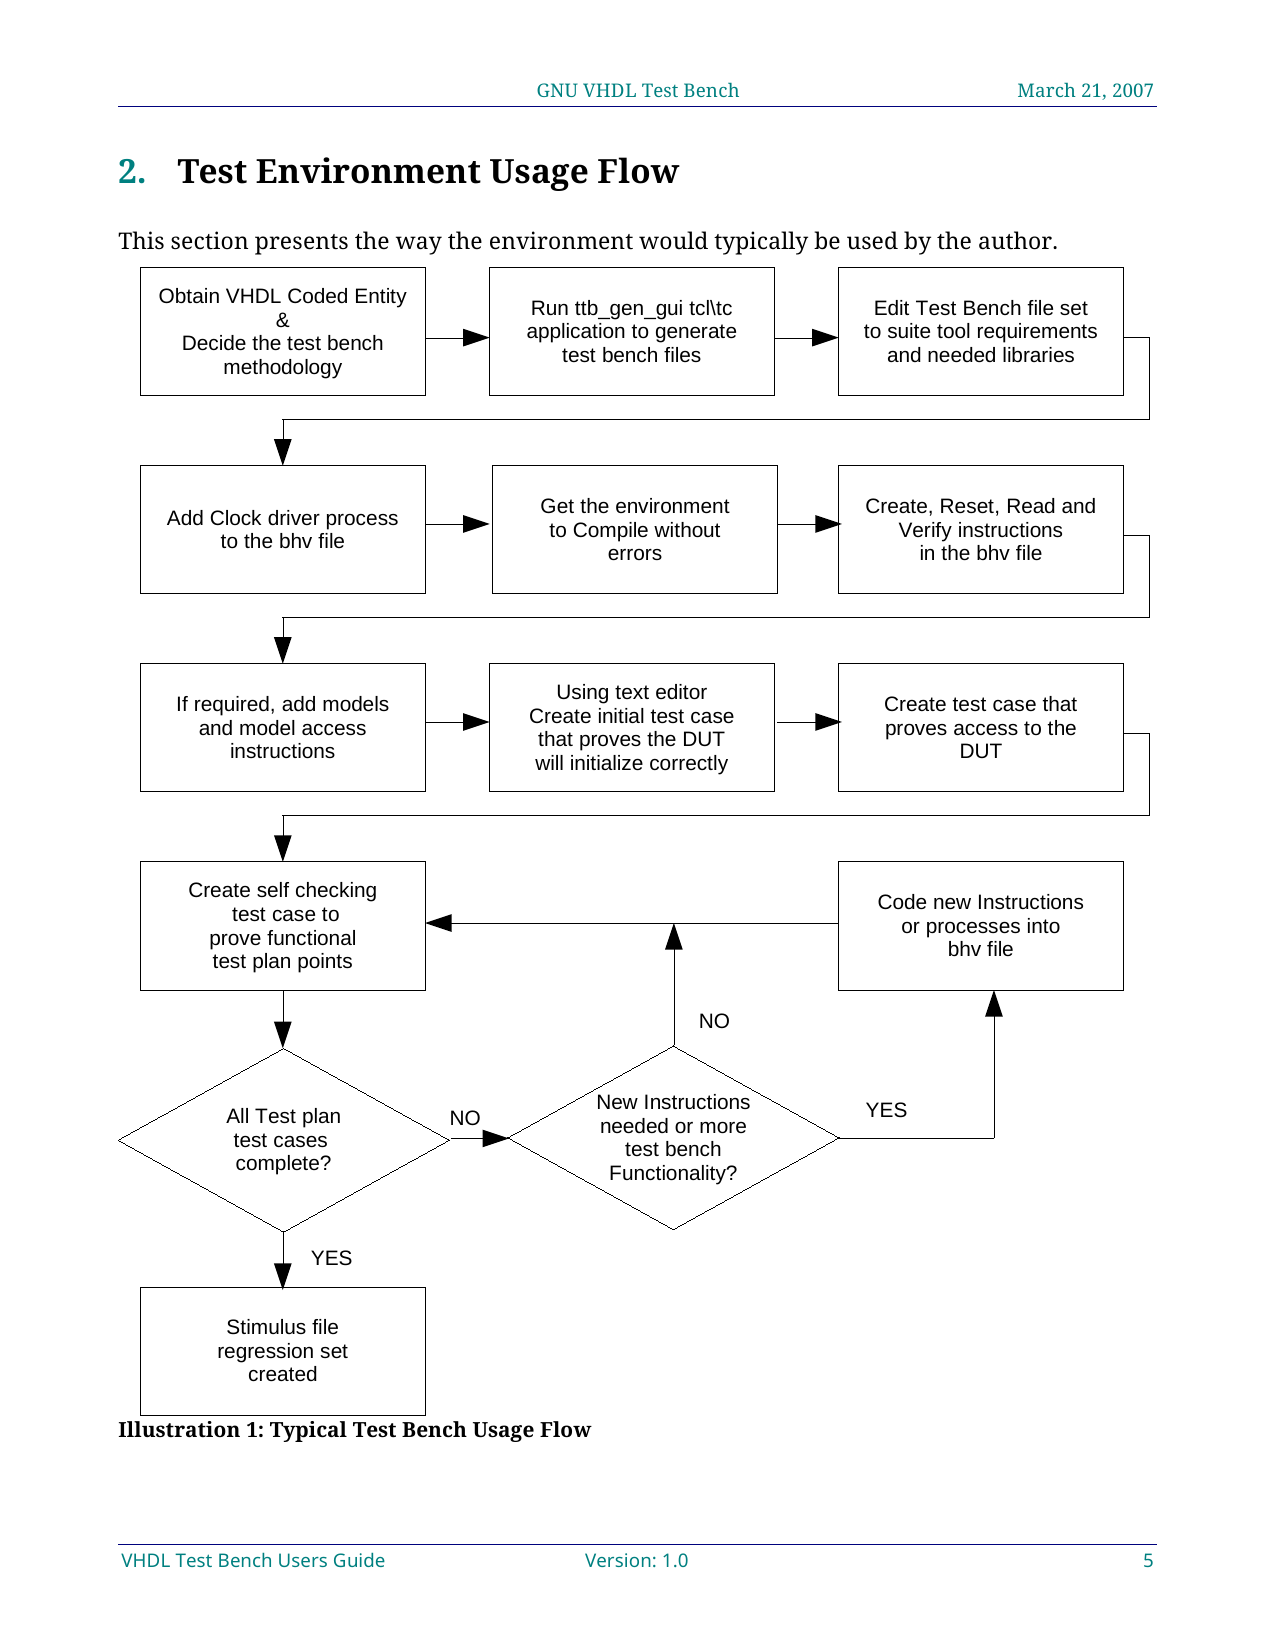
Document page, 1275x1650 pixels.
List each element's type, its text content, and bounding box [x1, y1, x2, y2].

subtitle Test Environment Usage Flow [118, 148, 1157, 194]
text This section presents the way the environment would typically be used by the author. [118, 225, 1157, 256]
text Illustration 1: Typical Test Bench Usage Flow [118, 280, 1149, 1444]
